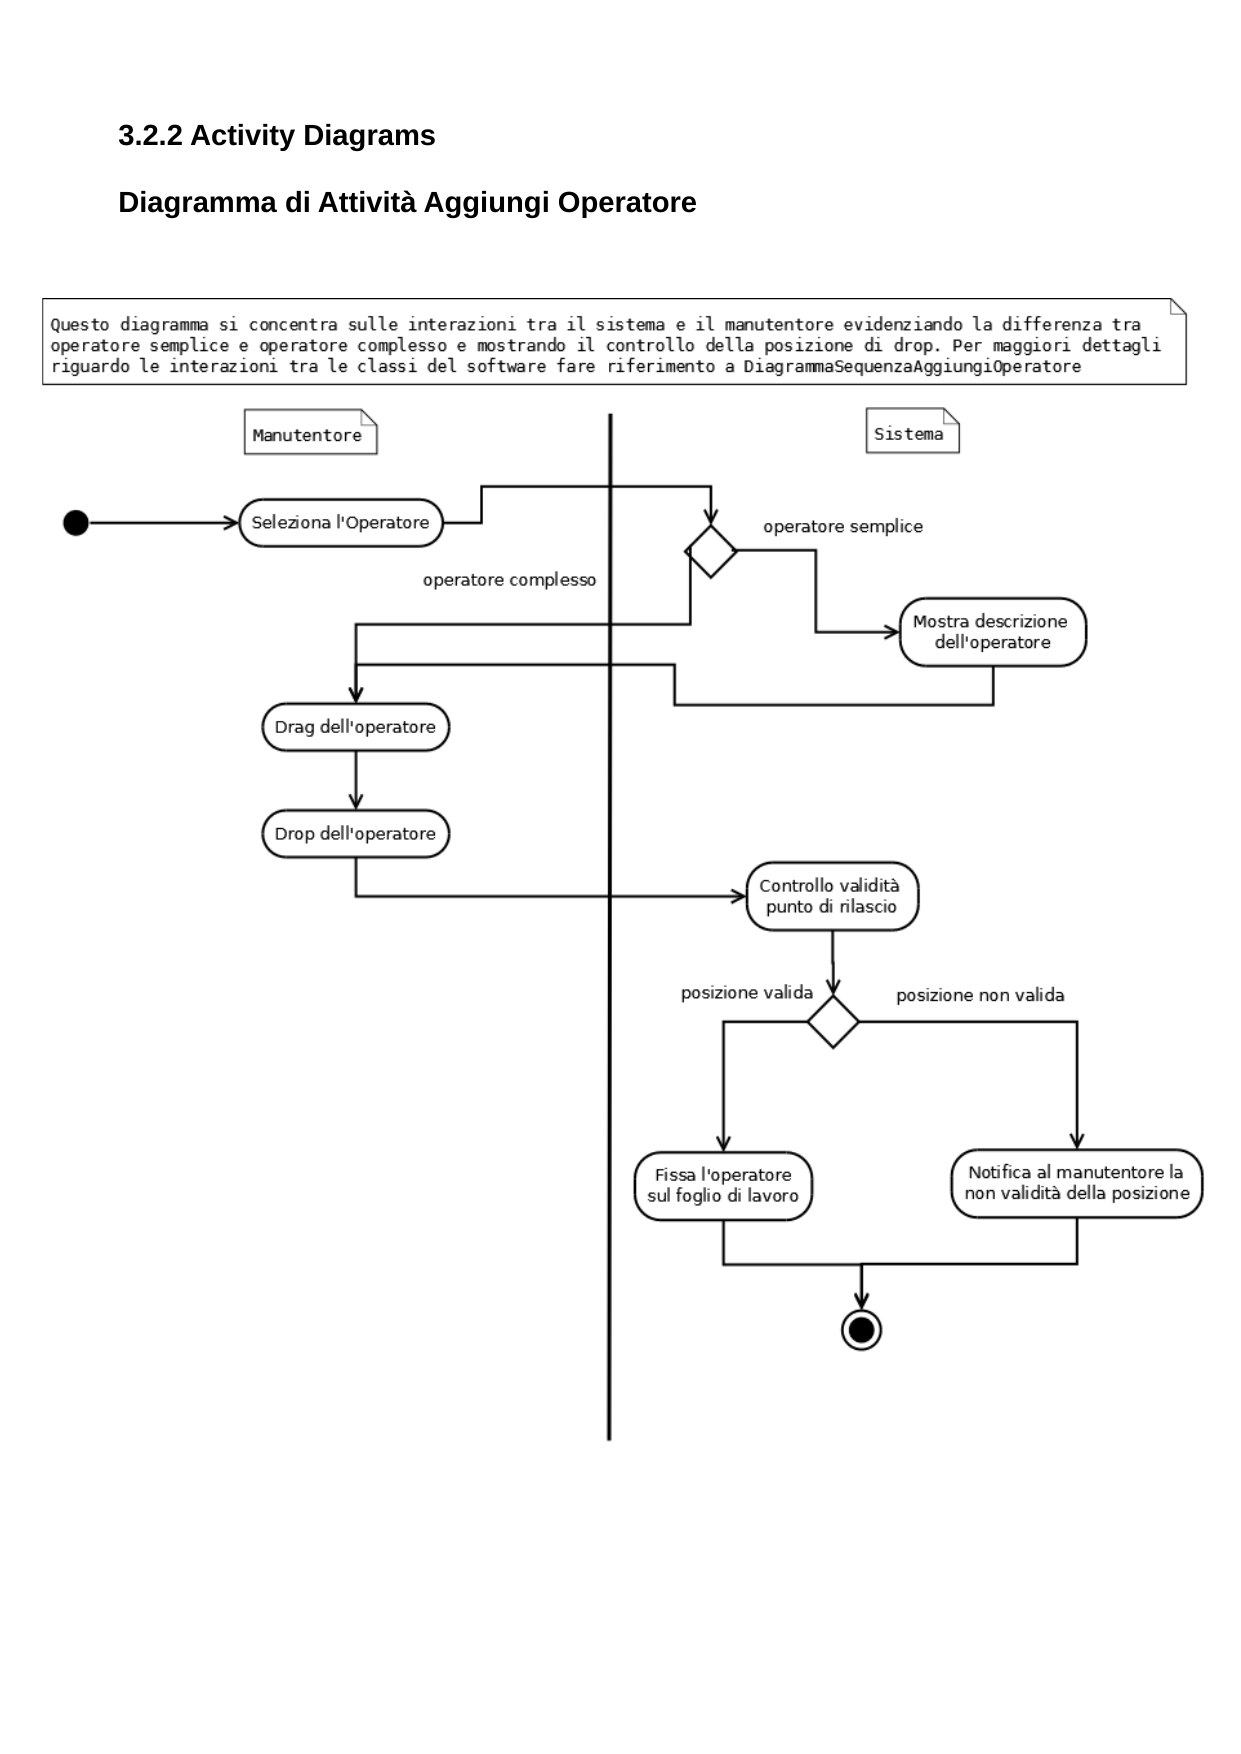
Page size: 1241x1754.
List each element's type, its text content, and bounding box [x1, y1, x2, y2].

subtitle 3.2.2 Activity Diagrams Diagramma di Attività Aggiungi Operatore [118, 118, 1122, 286]
